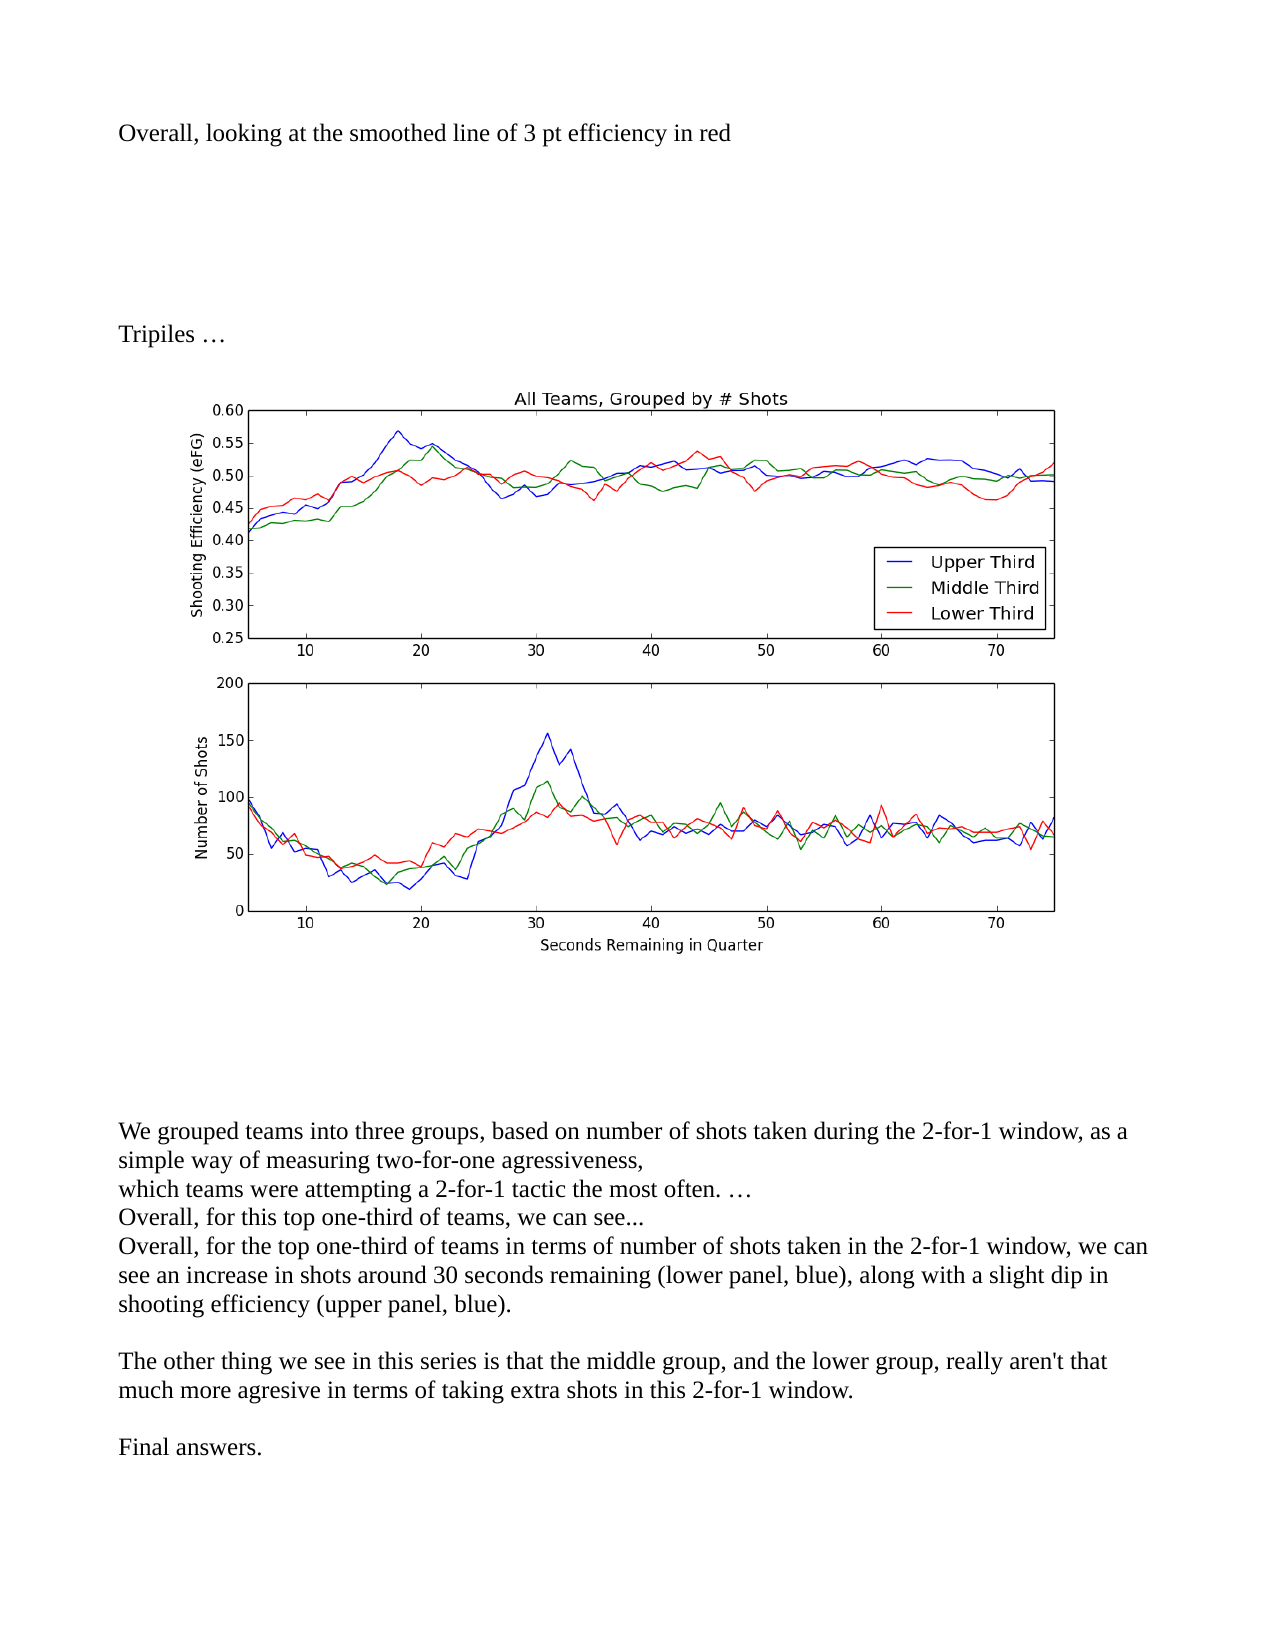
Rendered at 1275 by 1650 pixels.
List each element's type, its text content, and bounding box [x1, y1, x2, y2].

text Final answers. [118, 1432, 1157, 1461]
text Overall, for this top one-third of teams, we can see... [118, 1202, 1157, 1231]
text Overall, for the top one-third of teams in terms of number of shots taken in the 2-for-1 window, we can see an increase in shots around 30 seconds remaining (lower panel, blue), along with a slight dip in shooting efficiency (upper panel, blue). [118, 1231, 1157, 1317]
text We grouped teams into three groups, based on number of shots taken during the 2-for-1 window, as a simple way of measuring two-for-one agressiveness, [118, 1116, 1157, 1174]
text which teams were attempting a 2-for-1 tactic the most often. … [118, 1174, 1157, 1202]
text Overall, looking at the smoothed line of 3 pt efficiency in red [118, 118, 1157, 147]
text The other thing we see in this series is that the middle group, and the lower group, really aren't that much more agresive in terms of taking extra shots in this 2-for-1 window. [118, 1346, 1157, 1404]
picture [118, 348, 1157, 973]
text Tripiles … [118, 319, 1157, 348]
